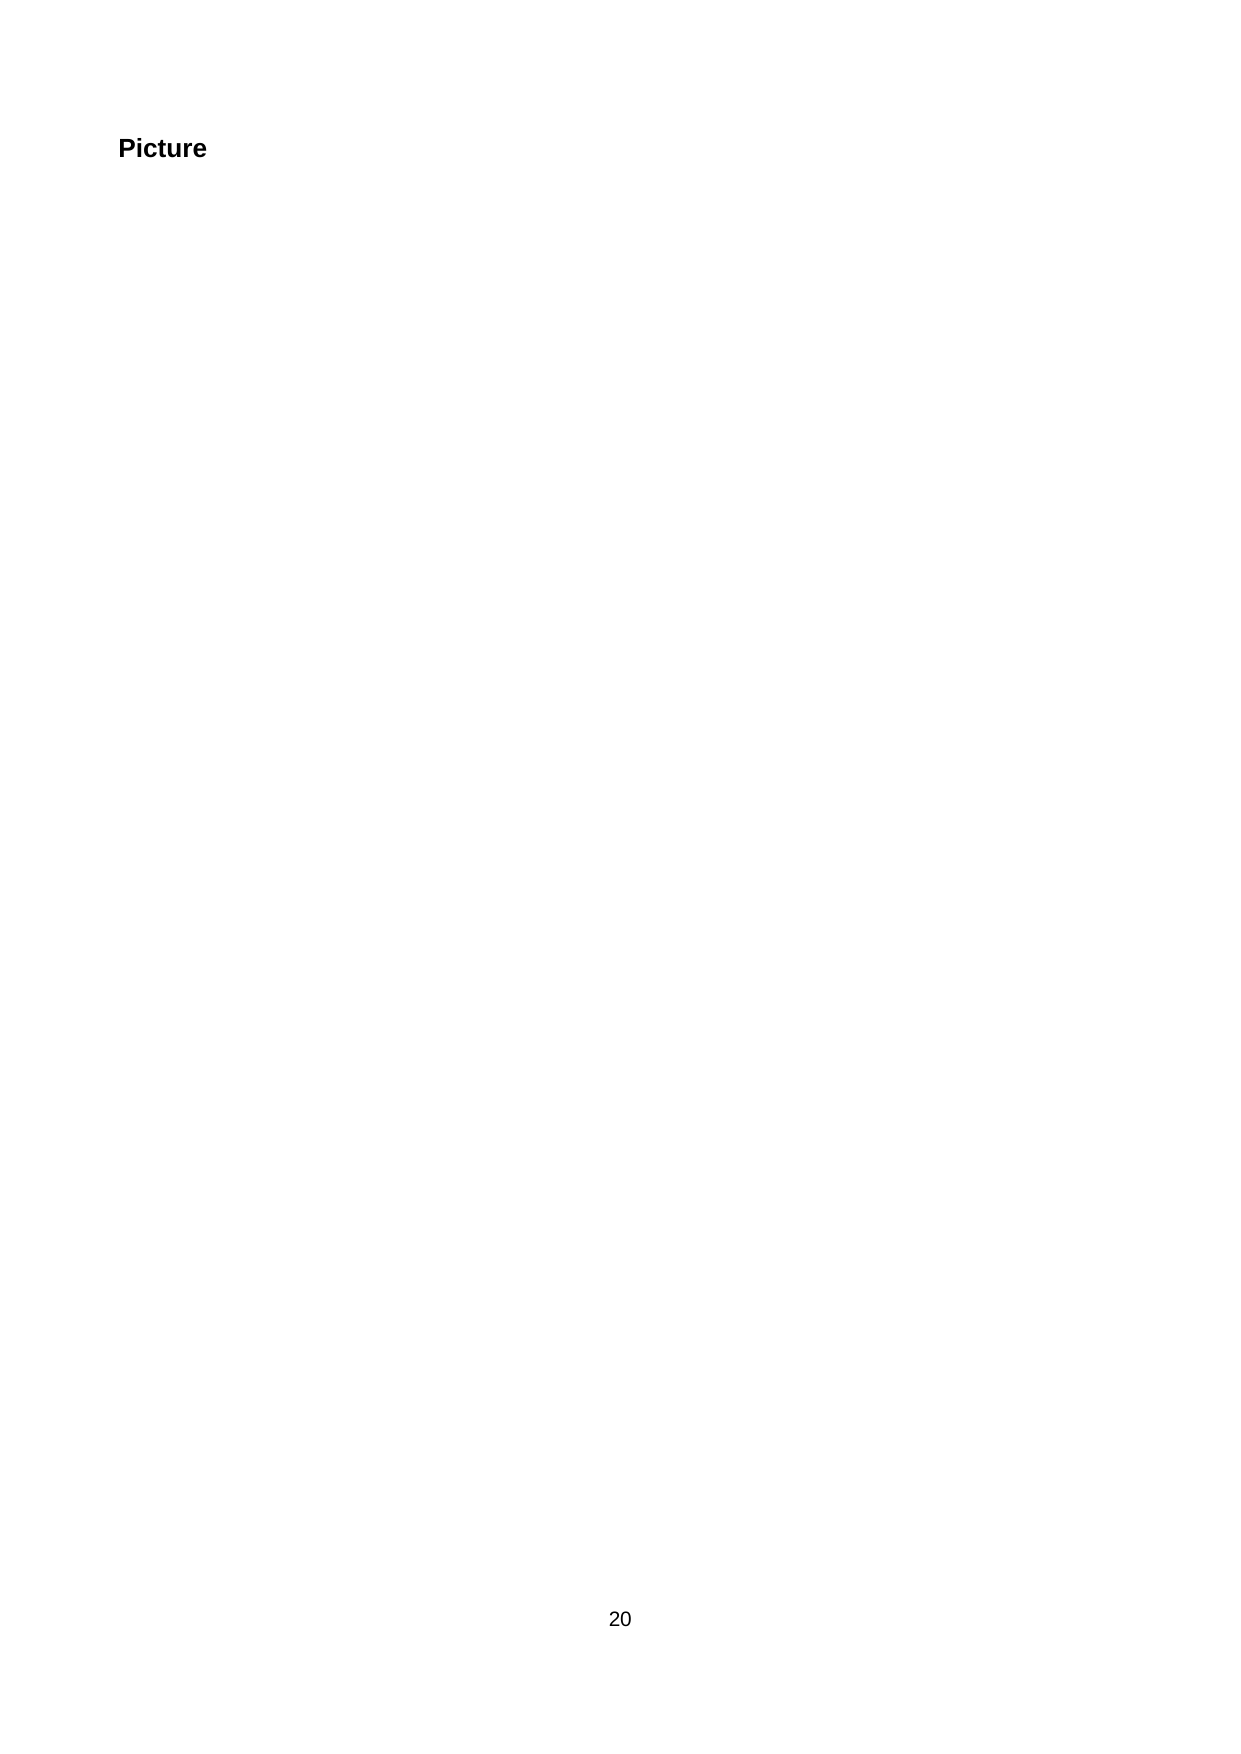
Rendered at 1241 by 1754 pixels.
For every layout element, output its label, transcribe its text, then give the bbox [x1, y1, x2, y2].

subtitle Picture [118, 133, 1122, 163]
